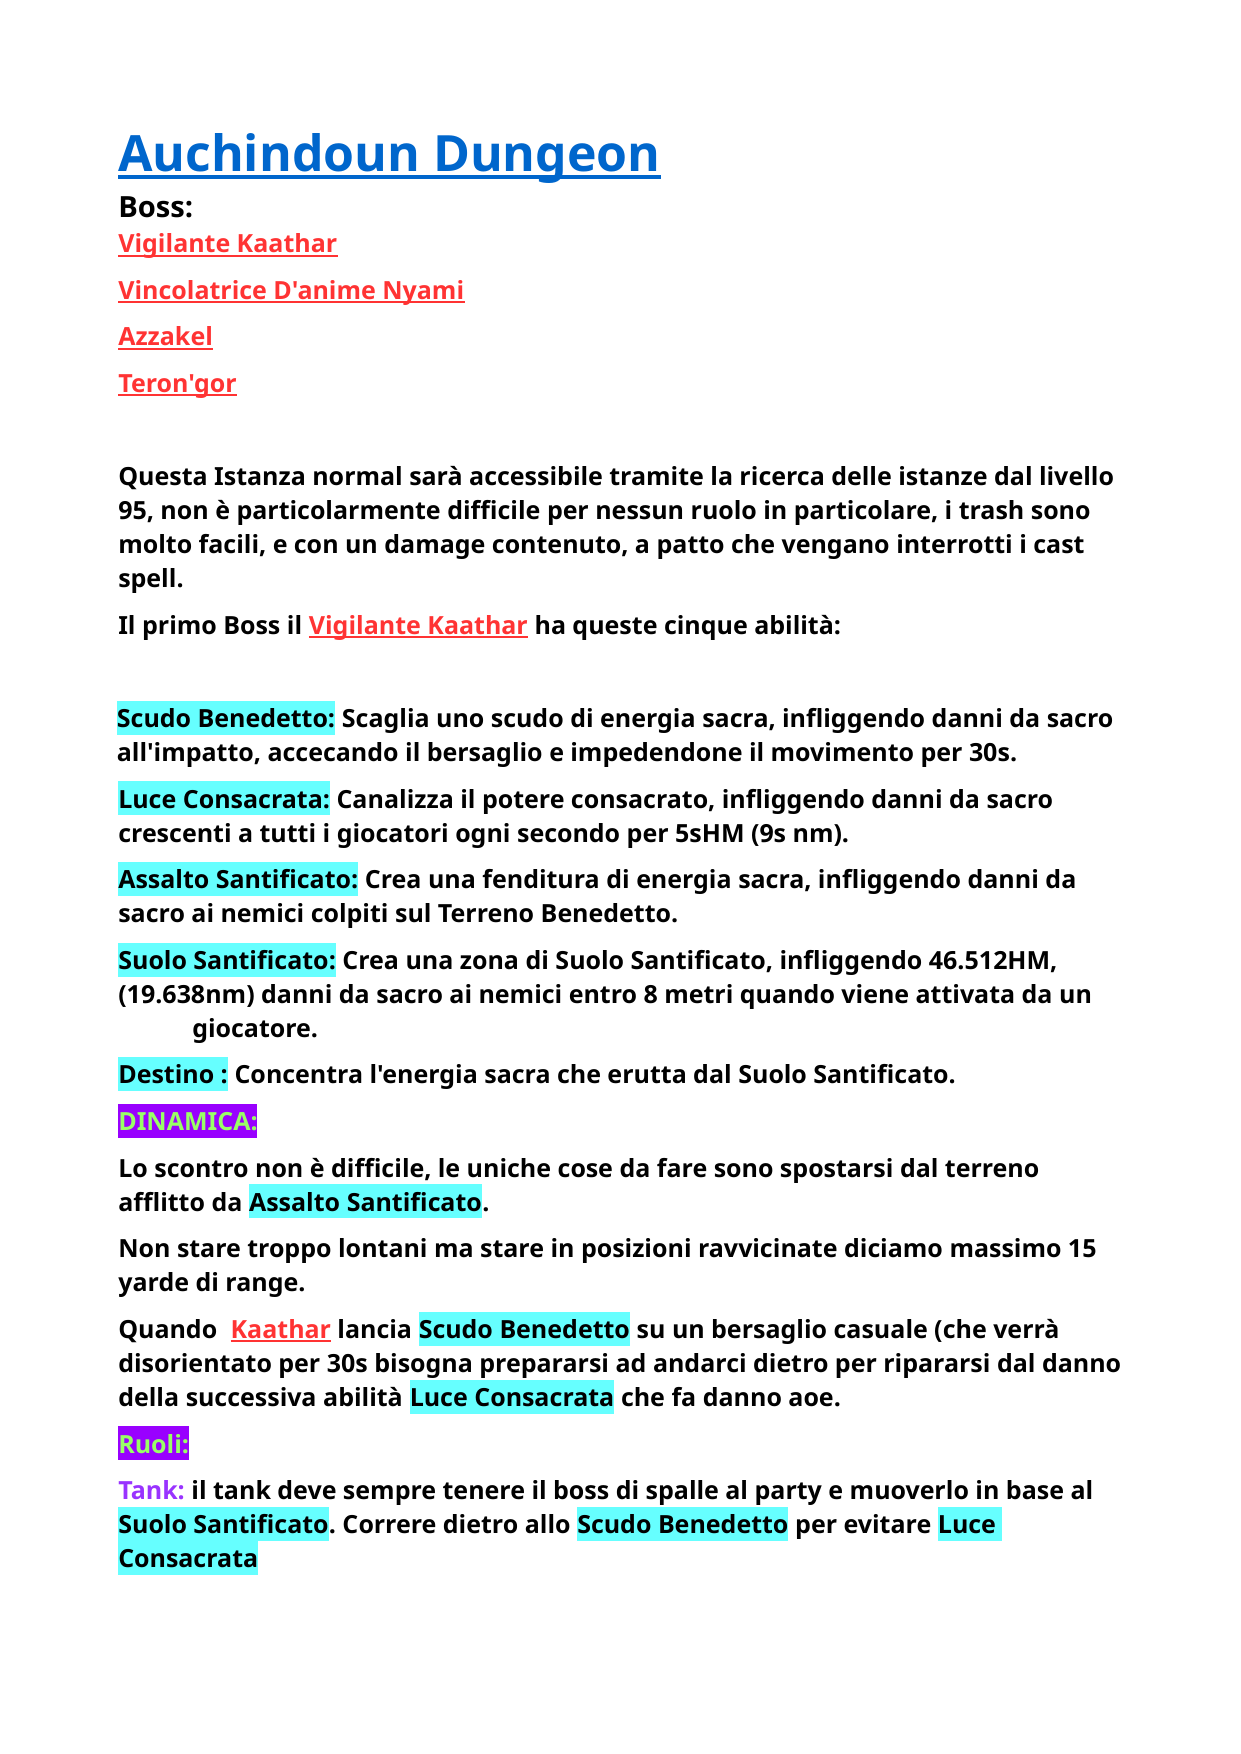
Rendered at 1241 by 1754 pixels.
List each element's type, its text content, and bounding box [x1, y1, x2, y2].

text Boss: [118, 186, 1122, 226]
text Lo scontro non è difficile, le uniche cose da fare sono spostarsi dal terreno afflitto da Assalto Santificato. [118, 1150, 1122, 1218]
text Questa Istanza normal sarà accessibile tramite la ricerca delle istanze dal livello 95, non è particolarmente difficile per nessun ruolo in particolare, i trash sono molto facili, e con un damage contenuto, a patto che vengano interrotti i cast spell. [118, 459, 1122, 595]
text Suolo Santificato: Crea una zona di Suolo Santificato, infliggendo 46.512HM, (19.638nm) danni da sacro ai nemici entro 8 metri quando viene attivata da un giocatore. [118, 942, 1122, 1045]
text Auchindoun Dungeon [118, 118, 1122, 186]
text Destino : Concentra l'energia sacra che erutta dal Suolo Santificato. [118, 1057, 1122, 1091]
text Teron'gor [118, 366, 1122, 400]
text Non stare troppo lontani ma stare in posizioni ravvicinate diciamo massimo 15 yarde di range. [118, 1231, 1122, 1299]
text Vincolatrice D'anime Nyami [118, 272, 1122, 307]
text Ruoli: [118, 1426, 1122, 1460]
text DINAMICA: [118, 1104, 1122, 1138]
text Vigilante Kaathar [118, 226, 1122, 260]
text Il primo Boss il Vigilante Kaathar ha queste cinque abilità: [118, 607, 1122, 642]
text Luce Consacrata: Canalizza il potere consacrato, infliggendo danni da sacro crescenti a tutti i giocatori ogni secondo per 5sHM (9s nm). [118, 781, 1122, 849]
text Scudo Benedetto: Scaglia uno scudo di energia sacra, infliggendo danni da sacro all'impatto, accecando il bersaglio e impedendone il movimento per 30s. [117, 701, 1122, 769]
text Quando Kaathar lancia Scudo Benedetto su un bersaglio casuale (che verrà disorientato per 30s bisogna prepararsi ad andarci dietro per ripararsi dal danno della successiva abilità Luce Consacrata che fa danno aoe. [118, 1312, 1122, 1414]
text Tank: il tank deve sempre tenere il boss di spalle al party e muoverlo in base al Suolo Santificato. Correre dietro allo Scudo Benedetto per evitare Luce Consacrata [118, 1473, 1122, 1575]
text Azzakel [118, 319, 1122, 353]
text Assalto Santificato: Crea una fenditura di energia sacra, infliggendo danni da sacro ai nemici colpiti sul Terreno Benedetto. [118, 862, 1122, 930]
